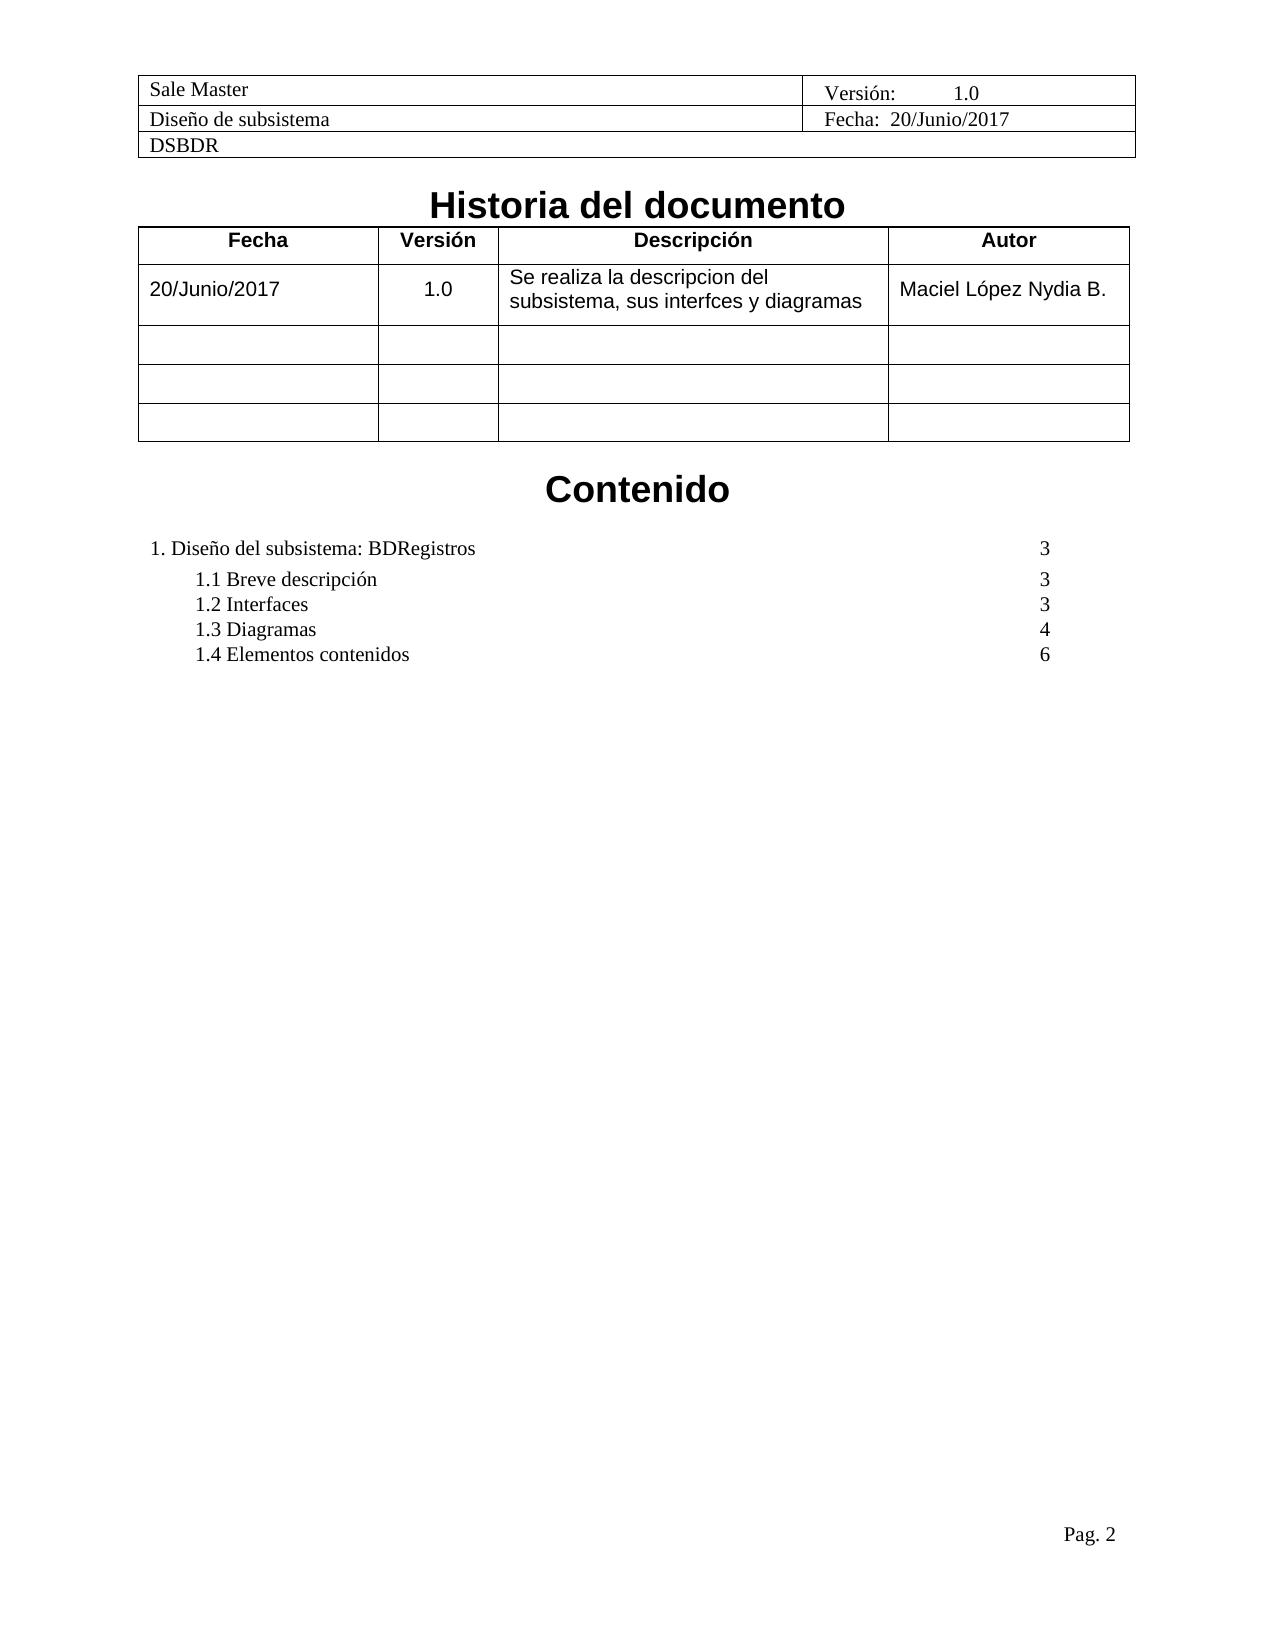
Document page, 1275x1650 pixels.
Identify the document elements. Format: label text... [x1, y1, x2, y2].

table_cell [499, 404, 888, 441]
table_header Autor [889, 228, 1129, 264]
subtitle Contenido [150, 467, 1125, 510]
table_cell [499, 365, 888, 402]
table_cell [139, 404, 378, 441]
table_header Versión [379, 228, 498, 264]
text 1. Diseño del subsistema: BDRegistros 3 [150, 535, 1050, 560]
table_cell Se realiza la descripcion del subsistema, sus interfces y diagramas [499, 265, 888, 325]
table_cell [889, 365, 1129, 402]
table_cell [379, 326, 498, 364]
table_cell 20/Junio/2017 [139, 265, 378, 325]
table_cell [889, 404, 1129, 441]
table_cell [139, 365, 378, 402]
table_cell [139, 326, 378, 364]
table_cell [379, 404, 498, 441]
subtitle Historia del documento [150, 183, 1125, 226]
table_header Descripción [499, 228, 888, 264]
table_cell Maciel López Nydia B. [889, 265, 1129, 325]
text 1.2 Interfaces 3 [195, 591, 1050, 616]
table_cell [889, 326, 1129, 364]
table_cell 1.0 [379, 265, 498, 325]
table_cell [379, 365, 498, 402]
table_header Fecha [139, 228, 378, 264]
text 1.3 Diagramas 4 [195, 616, 1050, 641]
table_cell [499, 326, 888, 364]
text 1.4 Elementos contenidos 6 [195, 641, 1050, 666]
text 1.1 Breve descripción 3 [195, 566, 1050, 591]
